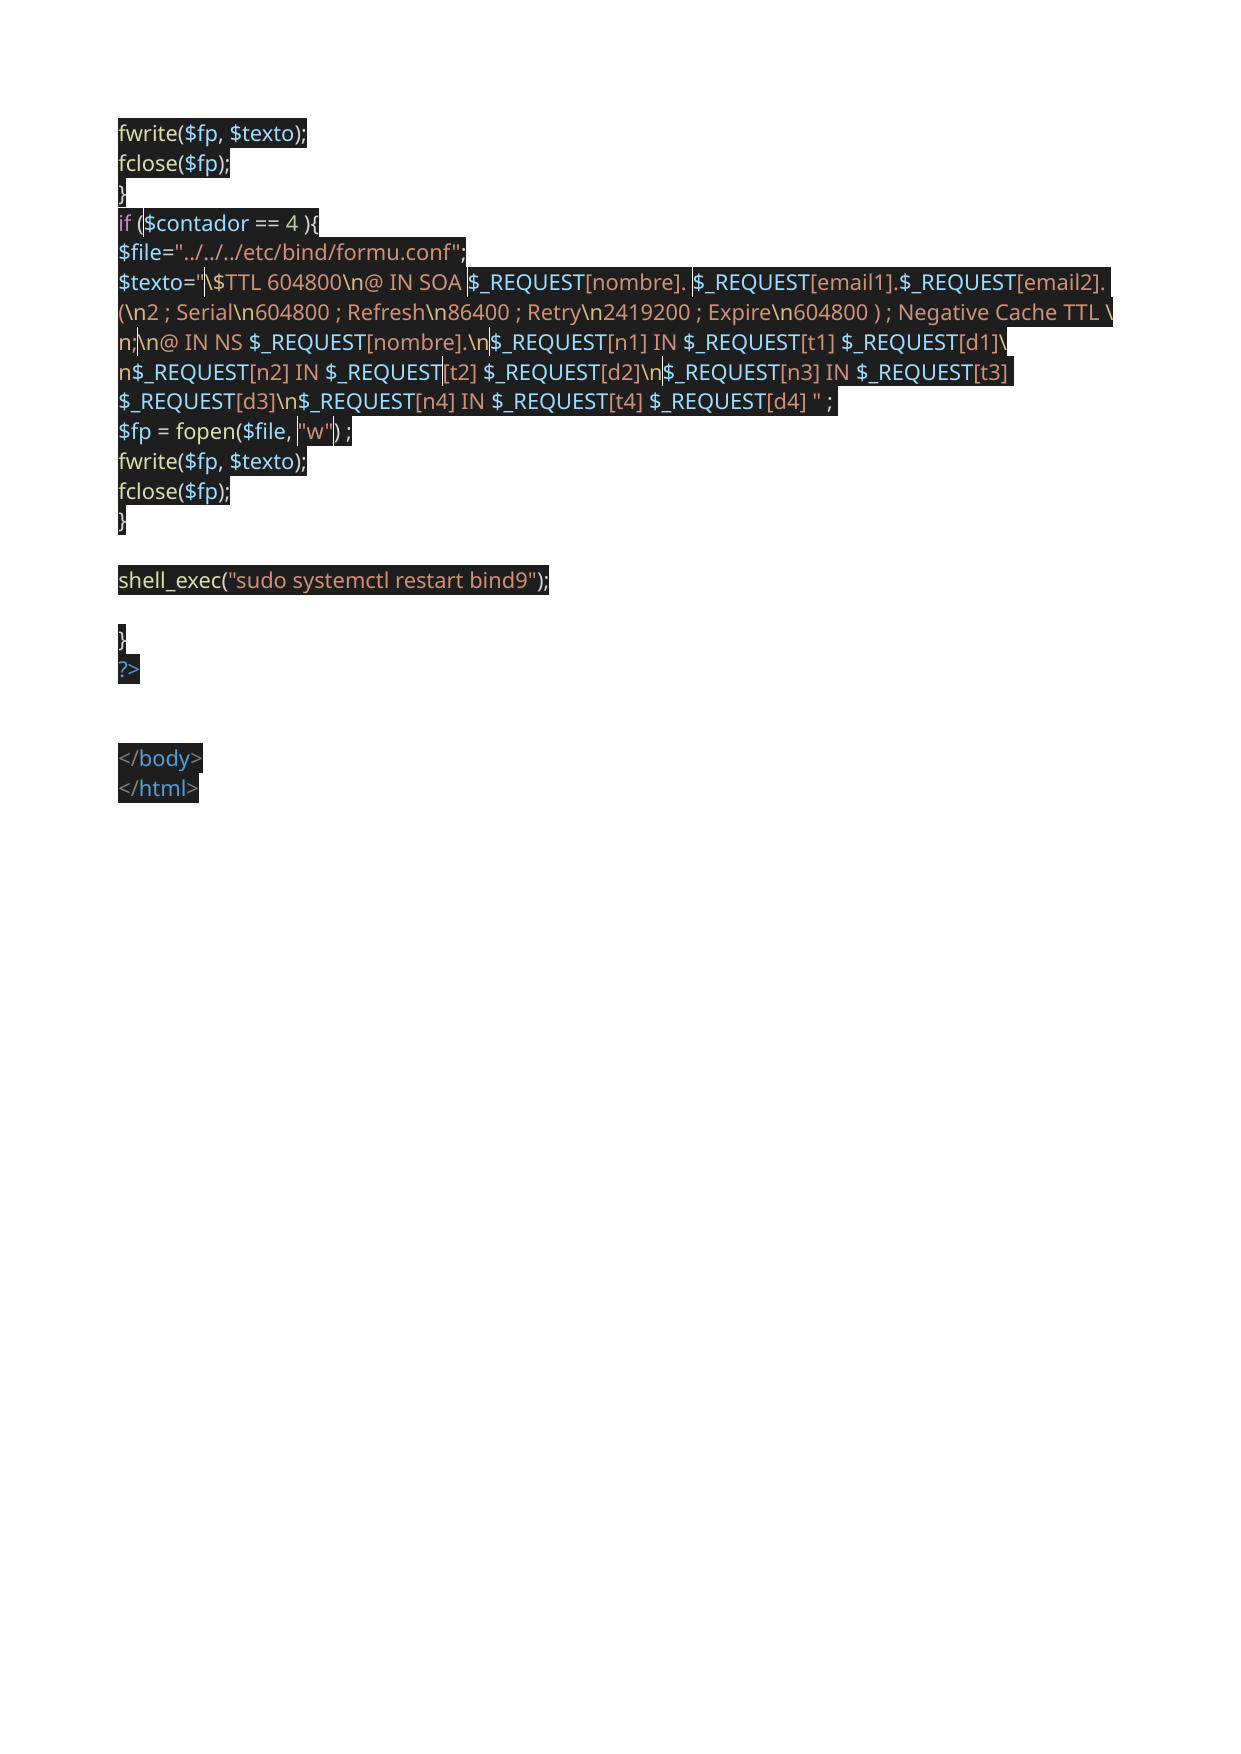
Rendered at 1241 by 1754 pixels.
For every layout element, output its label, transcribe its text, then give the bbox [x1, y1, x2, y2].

text fclose($fp); [118, 148, 1122, 178]
text } [118, 178, 1122, 207]
text </html> [118, 773, 1122, 803]
text fclose($fp); [118, 476, 1122, 505]
text shell_exec("sudo systemctl restart bind9"); [118, 565, 1122, 595]
text $texto="\$TTL 604800\n@ IN SOA $_REQUEST[nombre]. $_REQUEST[email1].$_REQUEST[email2]. (\n2 ; Serial\n604800 ; Refresh\n86400 ; Retry\n2419200 ; Expire\n604800 ) ; Negative Cache TTL \n;\n@ IN NS $_REQUEST[nombre].\n$_REQUEST[n1] IN $_REQUEST[t1] $_REQUEST[d1]\n$_REQUEST[n2] IN $_REQUEST[t2] $_REQUEST[d2]\n$_REQUEST[n3] IN $_REQUEST[t3] $_REQUEST[d3]\n$_REQUEST[n4] IN $_REQUEST[t4] $_REQUEST[d4] " ; [118, 267, 1122, 416]
text fwrite($fp, $texto); [118, 118, 1122, 148]
text } [118, 624, 1122, 654]
text $file="../../../etc/bind/formu.conf"; [118, 237, 1122, 267]
text fwrite($fp, $texto); [118, 446, 1122, 476]
text $fp = fopen($file, "w") ; [118, 416, 1122, 446]
text if ($contador == 4 ){ [118, 207, 1122, 237]
text ?> [118, 654, 1122, 684]
text </body> [118, 743, 1122, 773]
text } [118, 505, 1122, 535]
